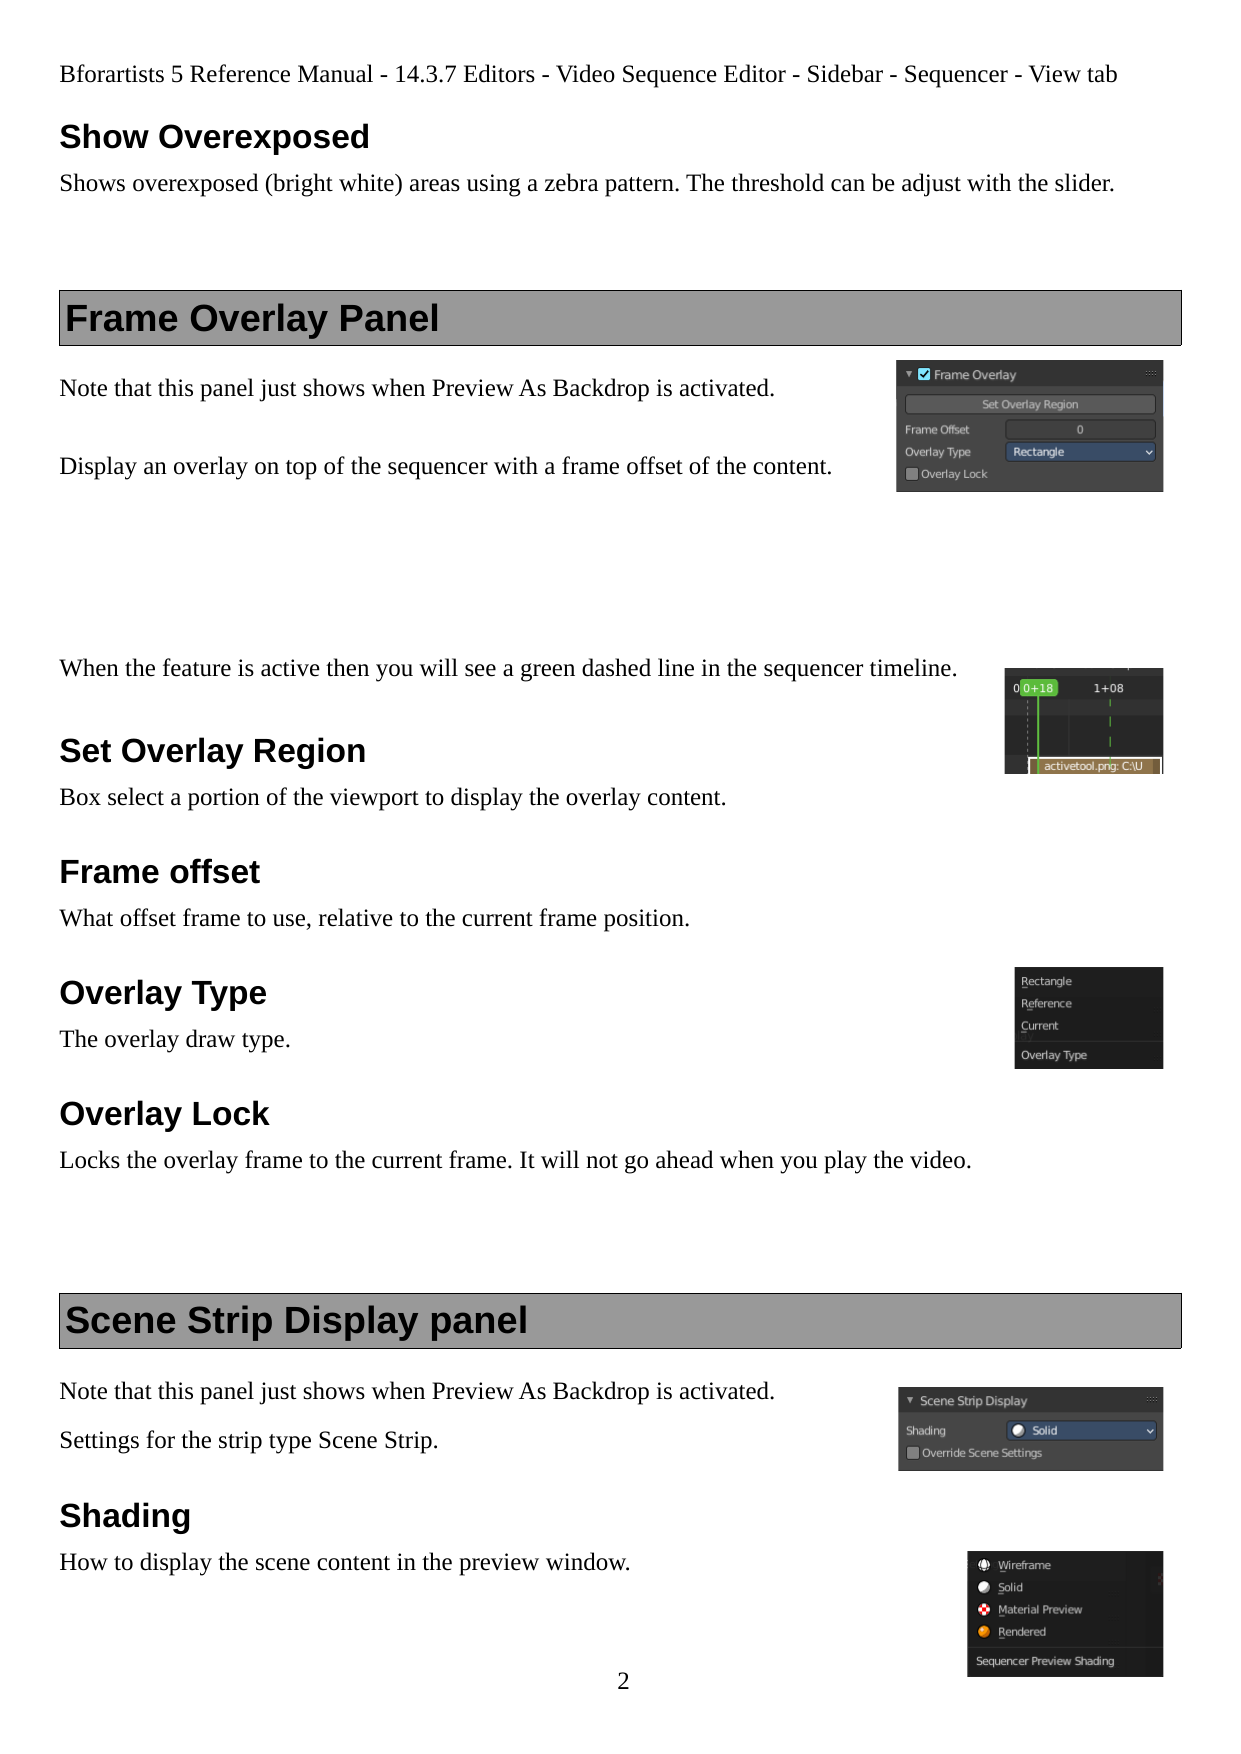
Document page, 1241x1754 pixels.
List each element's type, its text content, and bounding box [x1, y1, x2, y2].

text Note that this panel just shows when Preview As Backdrop is activated. [59, 373, 896, 402]
subtitle Overlay Type [59, 973, 1014, 1012]
subtitle [1164, 731, 1181, 769]
subtitle [1164, 973, 1181, 1012]
text What offset frame to use, relative to the current frame position. [59, 903, 1181, 932]
subtitle Overlay Lock [59, 1094, 1181, 1133]
text Locks the overlay frame to the current frame. It will not go ahead when you play the video. [59, 1145, 1181, 1174]
subtitle Set Overlay Region [59, 731, 1004, 769]
picture [967, 1551, 1164, 1677]
text [1164, 1024, 1181, 1053]
table_header Frame Overlay Panel [60, 291, 1181, 345]
text Settings for the strip type Scene Strip. [59, 1426, 898, 1454]
picture [1004, 668, 1164, 774]
text How to display the scene content in the preview window. [59, 1547, 1181, 1575]
table_header Scene Strip Display panel [60, 1294, 1181, 1348]
text Box select a portion of the viewport to display the overlay content. [59, 782, 1181, 811]
text The overlay draw type. [59, 1024, 1014, 1053]
subtitle Frame offset [59, 852, 1181, 891]
picture [896, 360, 1164, 492]
text Note that this panel just shows when Preview As Backdrop is activated. [59, 1376, 1181, 1405]
subtitle Shading [59, 1495, 1181, 1534]
subtitle Show Overexposed [59, 117, 1181, 156]
text Shows overexposed (bright white) areas using a zebra pattern. The threshold can be adjust with the slider. [59, 168, 1181, 197]
picture [1014, 967, 1164, 1069]
text When the feature is active then you will see a green dashed line in the sequencer timeline. [59, 653, 1181, 681]
text Display an overlay on top of the sequencer with a frame offset of the content. [59, 451, 896, 480]
picture [898, 1387, 1164, 1471]
